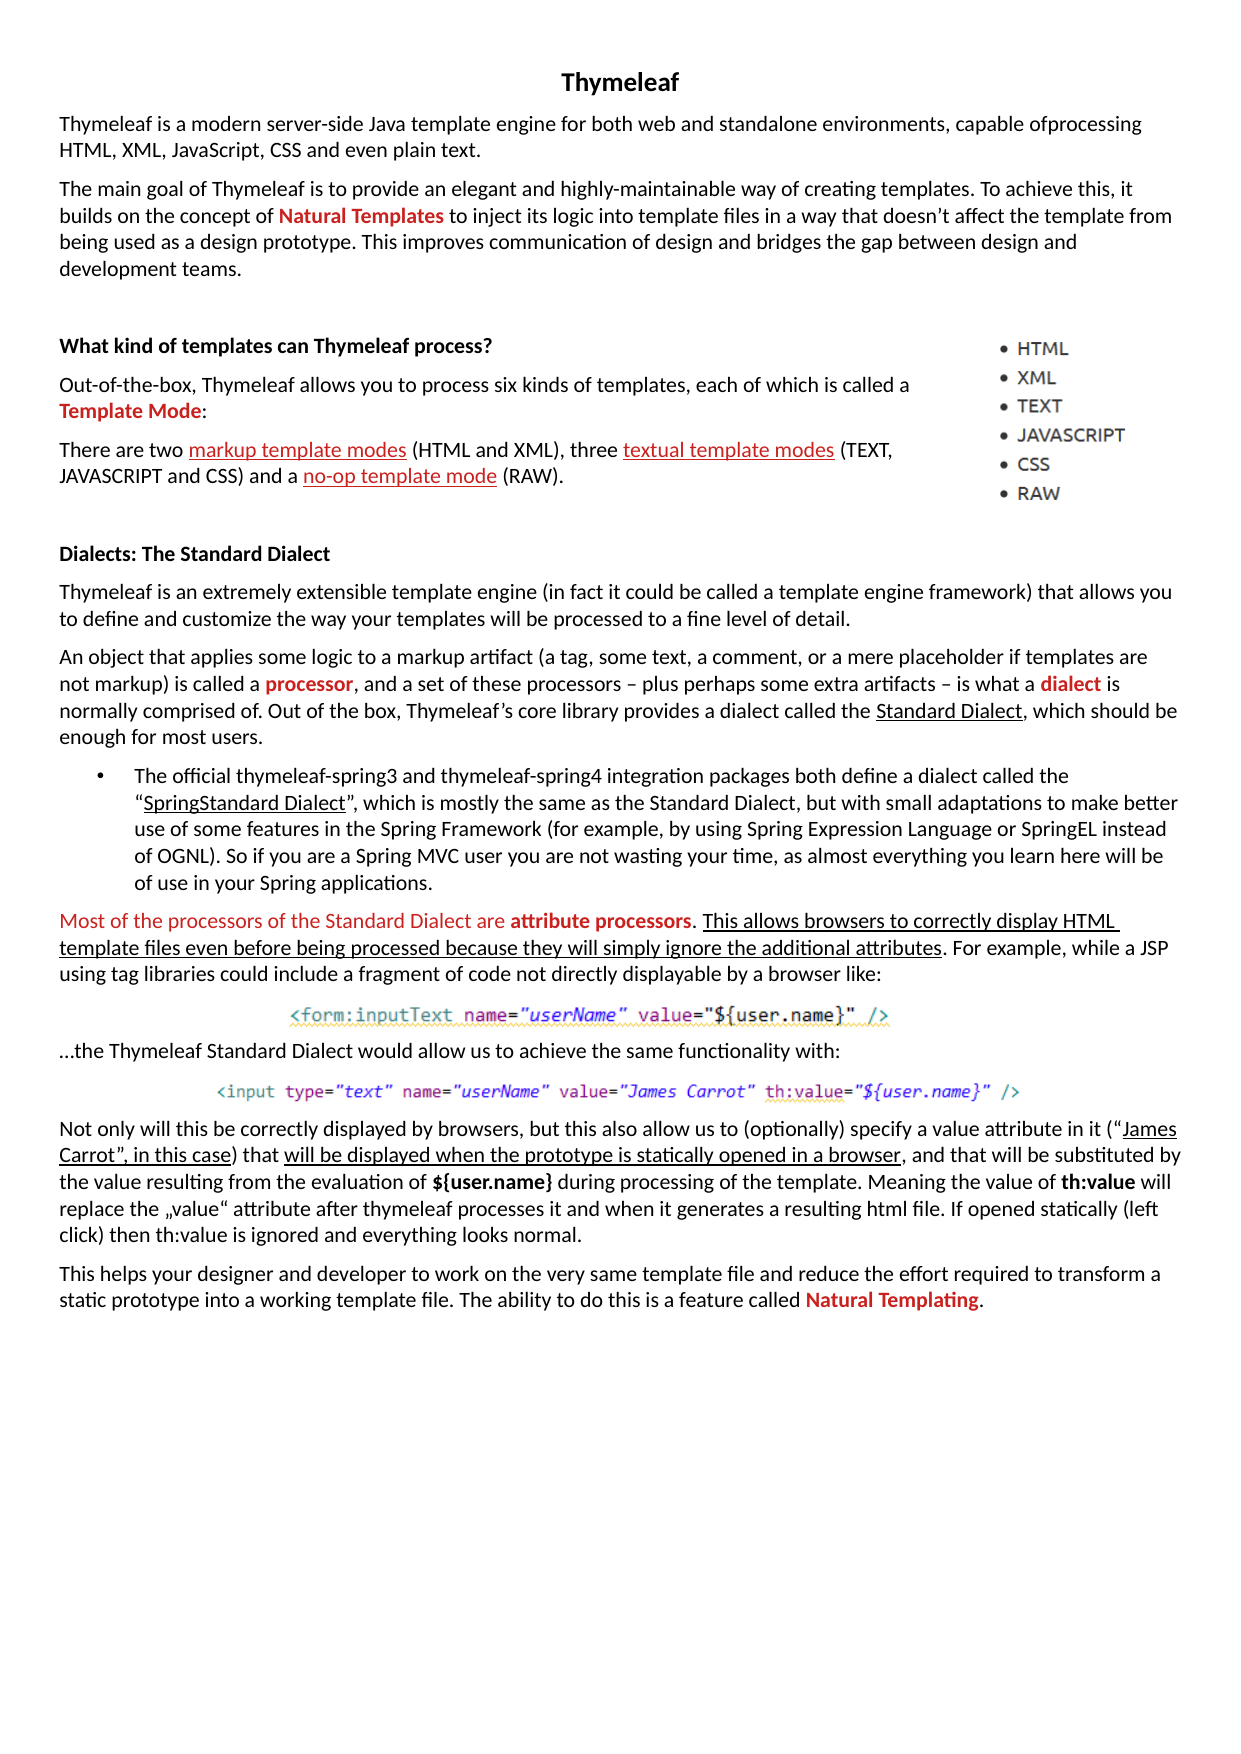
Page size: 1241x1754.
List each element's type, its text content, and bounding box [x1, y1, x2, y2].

text What kind of templates can Thymeleaf process? [59, 332, 992, 359]
text This helps your designer and developer to work on the very same template file and reduce the effort required to transform a static prototype into a working template file. The ability to do this is a feature called Natural Templating. [59, 1260, 1181, 1313]
text Out-of-the-box, Thymeleaf allows you to process six kinds of templates, each of which is called a Template Mode: [59, 371, 992, 424]
text Thymeleaf is an extremely extensible template engine (in fact it could be called a template engine framework) that allows you to define and customize the way your templates will be processed to a fine level of detail. [59, 578, 1181, 632]
picture [992, 332, 1132, 511]
text [1132, 371, 1181, 424]
text Thymeleaf is a modern server-side Java template engine for both web and standalone environments, capable ofprocessing HTML, XML, JavaScript, CSS and even plain text. [59, 110, 1181, 163]
list The official thymeleaf-spring3 and thymeleaf-spring4 integration packages both define a dialect called the “SpringStandard Dialect”, which is mostly the same as the Standard Dialect, but with small adaptations to make better use of some features in the Spring Framework (for example, by using Spring Expression Language or SpringEL instead of OGNL). So if you are a Spring MVC user you are not wasting your time, as almost everything you learn here will be of use in your Spring applications. [97, 762, 1181, 895]
text …the Thymeleaf Standard Dialect would allow us to achieve the same functionality with: [59, 1038, 1181, 1064]
picture [287, 1002, 897, 1034]
text An object that applies some logic to a markup artifact (a tag, some text, a comment, or a mere placeholder if templates are not markup) is called a processor, and a set of these processors – plus perhaps some extra artifacts – is what a dialect is normally comprised of. Out of the box, Thymeleaf’s core library provides a dialect called the Standard Dialect, which should be enough for most users. [59, 643, 1181, 750]
text Dialects: The Standard Dialect [59, 540, 1181, 566]
text [1132, 332, 1181, 359]
text Thymeleaf [59, 65, 1181, 98]
picture [215, 1078, 1026, 1109]
text There are two markup template modes (HTML and XML), three textual template modes (TEXT, JAVASCRIPT and CSS) and a no-op template mode (RAW). [59, 436, 992, 489]
text The main goal of Thymeleaf is to provide an elegant and highly-maintainable way of creating templates. To achieve this, it builds on the concept of Natural Templates to inject its logic into template files in a way that doesn’t affect the template from being used as a design prototype. This improves communication of design and bridges the gap between design and development teams. [59, 175, 1181, 282]
text Not only will this be correctly displayed by browsers, but this also allow us to (optionally) specify a value attribute in it (“James Carrot”, in this case) that will be displayed when the prototype is statically opened in a browser, and that will be substituted by the value resulting from the evaluation of ${user.name} during processing of the template. Meaning the value of th:value will replace the „value“ attribute after thymeleaf processes it and when it generates a resulting html file. If opened statically (left click) then th:value is ignored and everything looks normal. [59, 1115, 1181, 1248]
text Most of the processors of the Standard Dialect are attribute processors. This allows browsers to correctly display HTML template files even before being processed because they will simply ignore the additional attributes. For example, while a JSP using tag libraries could include a fragment of code not directly displayable by a browser like: [59, 907, 1181, 987]
